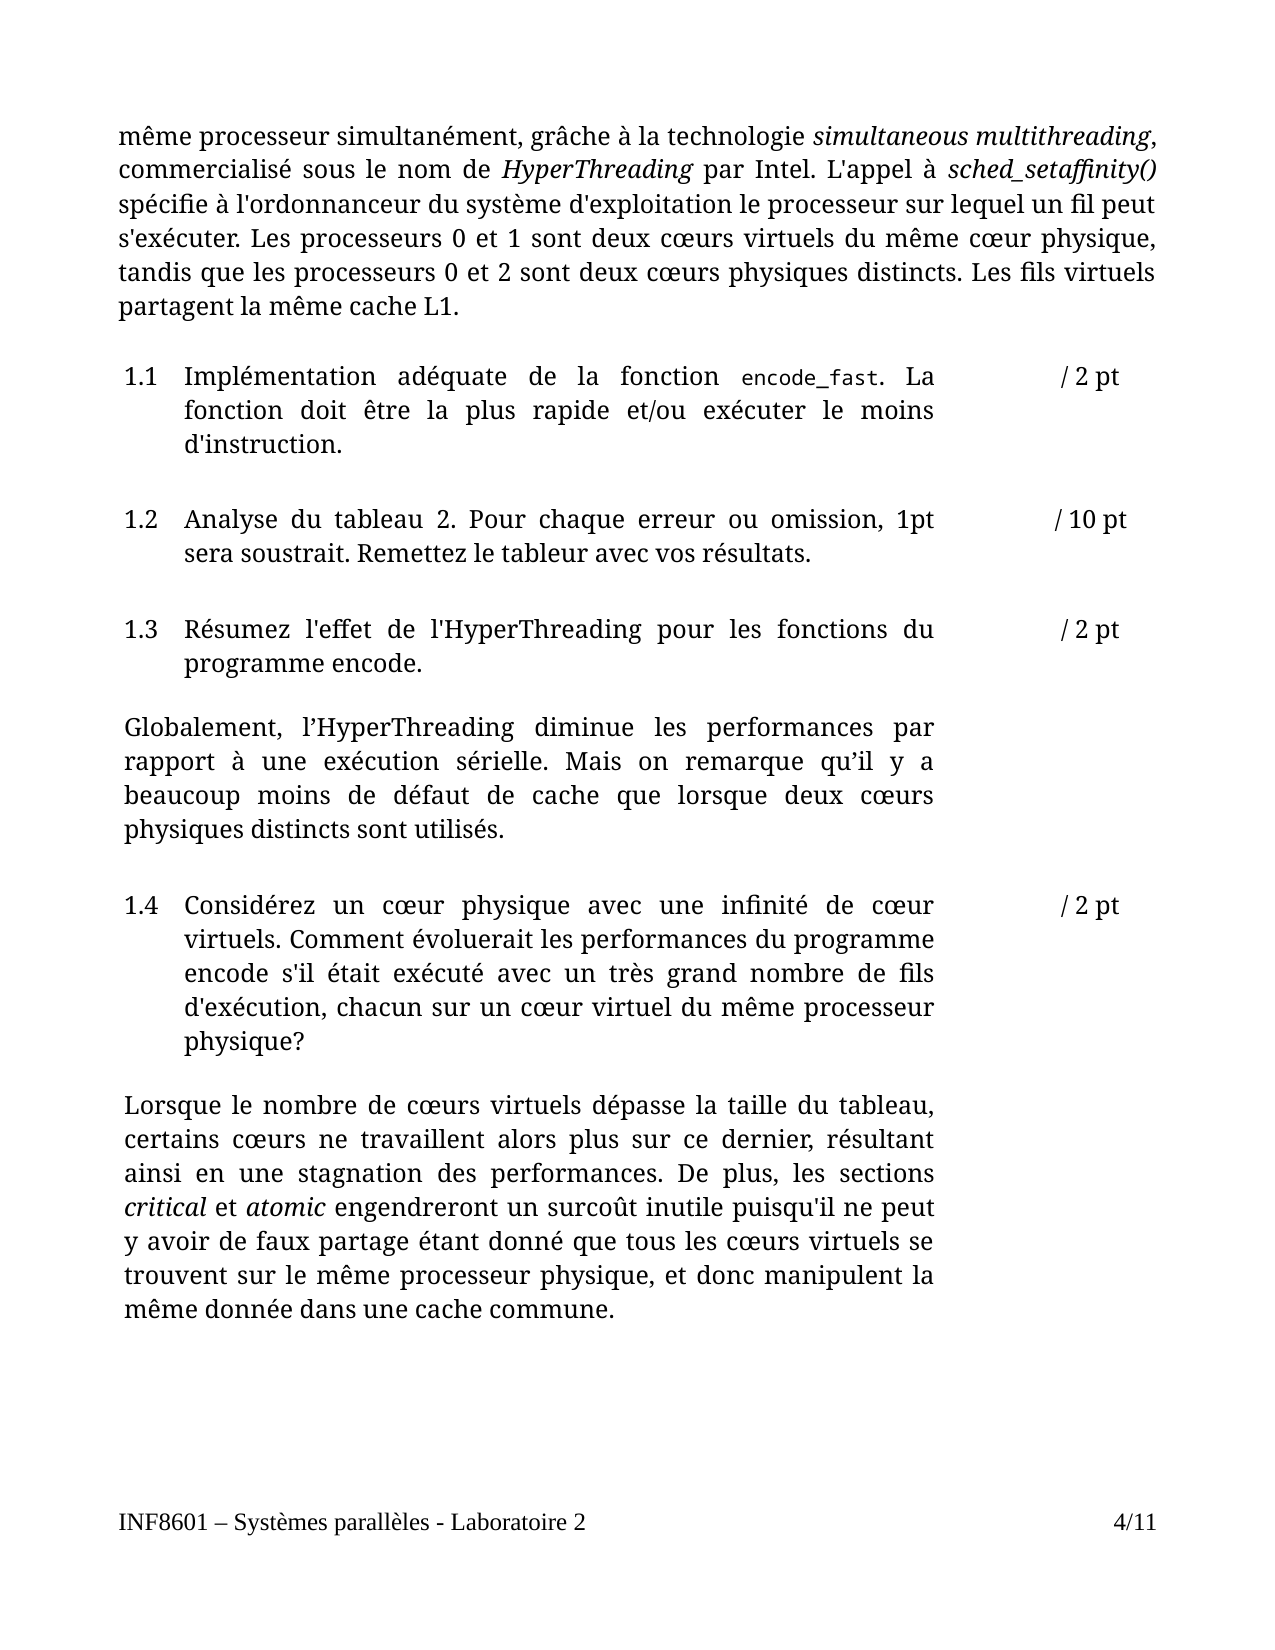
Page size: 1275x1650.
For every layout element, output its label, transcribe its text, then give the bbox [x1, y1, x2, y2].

table_cell Considérez un cœur physique avec une infinité de cœur virtuels. Comment évoluerait les performances du programme encode s'il était exécuté avec un très grand nombre de fils d'exécution, chacun sur un cœur virtuel du même processeur physique? Lorsque le nombre de cœurs virtuels dépasse la taille du tableau, certains cœurs ne travaillent alors plus sur ce dernier, résultant ainsi en une stagnation des performances. De plus, les sections critical et atomic engendreront un surcoût inutile puisqu'il ne peut y avoir de faux partage étant donné que tous les cœurs virtuels se trouvent sur le même processeur physique, et donc manipulent la même donnée dans une cache commune. [118, 867, 941, 1347]
table_cell Analyse du tableau 2. Pour chaque erreur ou omission, 1pt sera soustrait. Remettez le tableur avec vos résultats. [118, 481, 941, 591]
table_cell [941, 591, 1049, 867]
table_cell / 10 pt [1049, 481, 1157, 591]
table_cell [941, 481, 1049, 591]
table_cell Résumez l'effet de l'HyperThreading pour les fonctions du programme encode. Globalement, l’HyperThreading diminue les performances par rapport à une exécution sérielle. Mais on remarque qu’il y a beaucoup moins de défaut de cache que lorsque deux cœurs physiques distincts sont utilisés. [118, 591, 941, 867]
table_header Implémentation adéquate de la fonction encode_fast. La fonction doit être la plus rapide et/ou exécuter le moins d'instruction. [118, 338, 941, 481]
text même processeur simultanément, grâche à la technologie simultaneous multithreading, commercialisé sous le nom de HyperThreading par Intel. L'appel à sched_setaffinity() spécifie à l'ordonnanceur du système d'exploitation le processeur sur lequel un fil peut s'exécuter. Les processeurs 0 et 1 sont deux cœurs virtuels du même cœur physique, tandis que les processeurs 0 et 2 sont deux cœurs physiques distincts. Les fils virtuels partagent la même cache L1. [118, 118, 1157, 322]
table_cell / 2 pt [1049, 867, 1157, 1347]
table_cell [941, 867, 1049, 1347]
table_header [941, 338, 1049, 481]
table_cell / 2 pt [1049, 591, 1157, 867]
table_header / 2 pt [1049, 338, 1157, 481]
